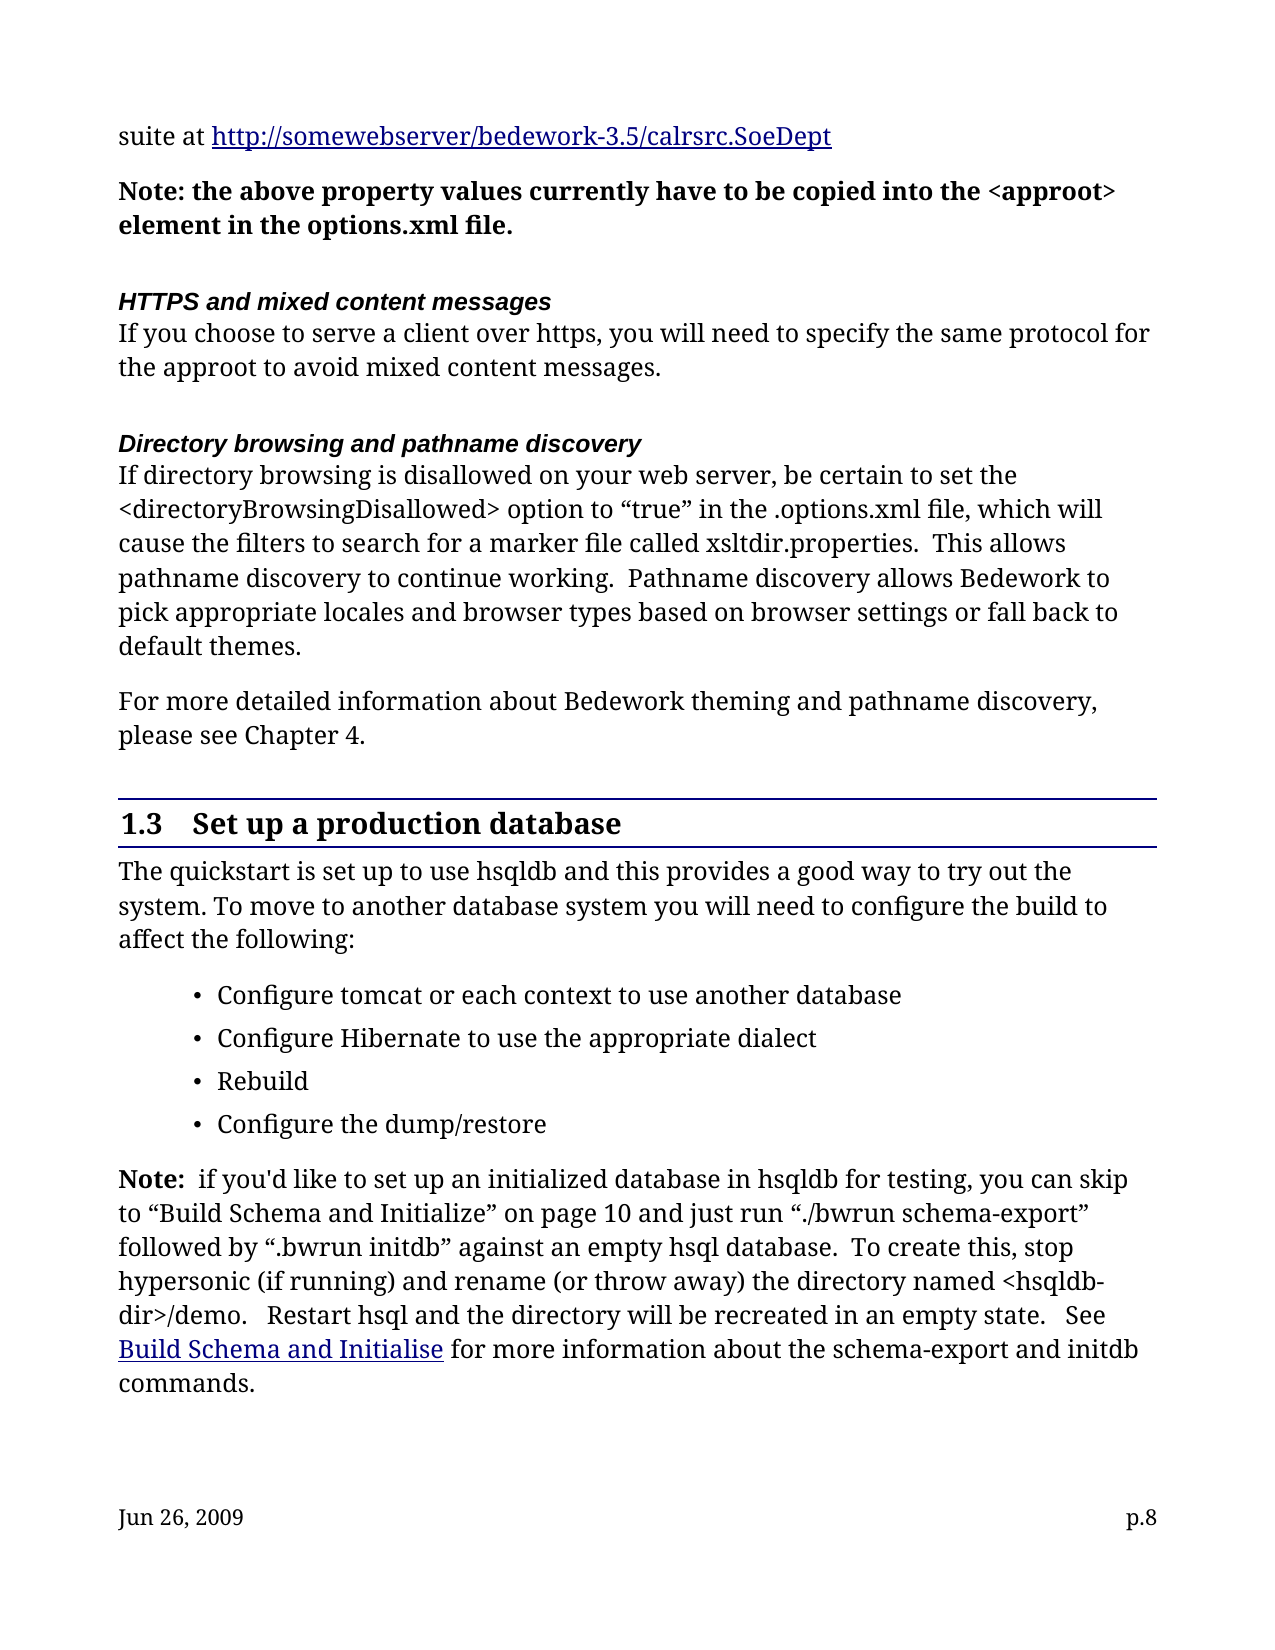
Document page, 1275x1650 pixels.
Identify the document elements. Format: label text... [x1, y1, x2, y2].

list Configure tomcat or each context to use another database [193, 977, 1157, 1011]
subtitle HTTPS and mixed content messages [118, 288, 1157, 316]
text suite at http://somewebserver/bedework-3.5/calrsrc.SoeDept [118, 118, 1157, 152]
subtitle Directory browsing and pathname discovery [118, 430, 1157, 458]
text The quickstart is set up to use hsqldb and this provides a good way to try out the system. To move to another database system you will need to configure the build to affect the following: [118, 854, 1157, 956]
list Configure Hibernate to use the appropriate dialect [193, 1020, 1157, 1054]
text If directory browsing is disallowed on your web server, be certain to set the <directoryBrowsingDisallowed> option to “true” in the .options.xml file, which will cause the filters to search for a marker file called xsltdir.properties. This allows pathname discovery to continue working. Pathname discovery allows Bedework to pick appropriate locales and browser types based on browser settings or fall back to default themes. [118, 458, 1157, 662]
text If you choose to serve a client over https, you will need to specify the same protocol for the approot to avoid mixed content messages. [118, 316, 1157, 384]
text For more detailed information about Bedework theming and pathname discovery, please see Chapter 4. [118, 683, 1157, 752]
list Rebuild [193, 1063, 1157, 1097]
text Note: the above property values currently have to be copied into the <approot> element in the options.xml file. [118, 173, 1157, 241]
text Note: if you'd like to set up an initialized database in hsqldb for testing, you can skip to “Build Schema and Initialize” on page 10 and just run “./bwrun schema-export” followed by “.bwrun initdb” against an empty hsql database. To create this, stop hypersonic (if running) and rename (or throw away) the directory named <hsqldb-dir>/demo. Restart hsql and the directory will be recreated in an empty state. See Build Schema and Initialise for more information about the schema-export and initdb commands. [118, 1161, 1157, 1400]
list Configure the dump/restore [193, 1106, 1157, 1140]
subtitle Set up a production database [118, 800, 1157, 846]
